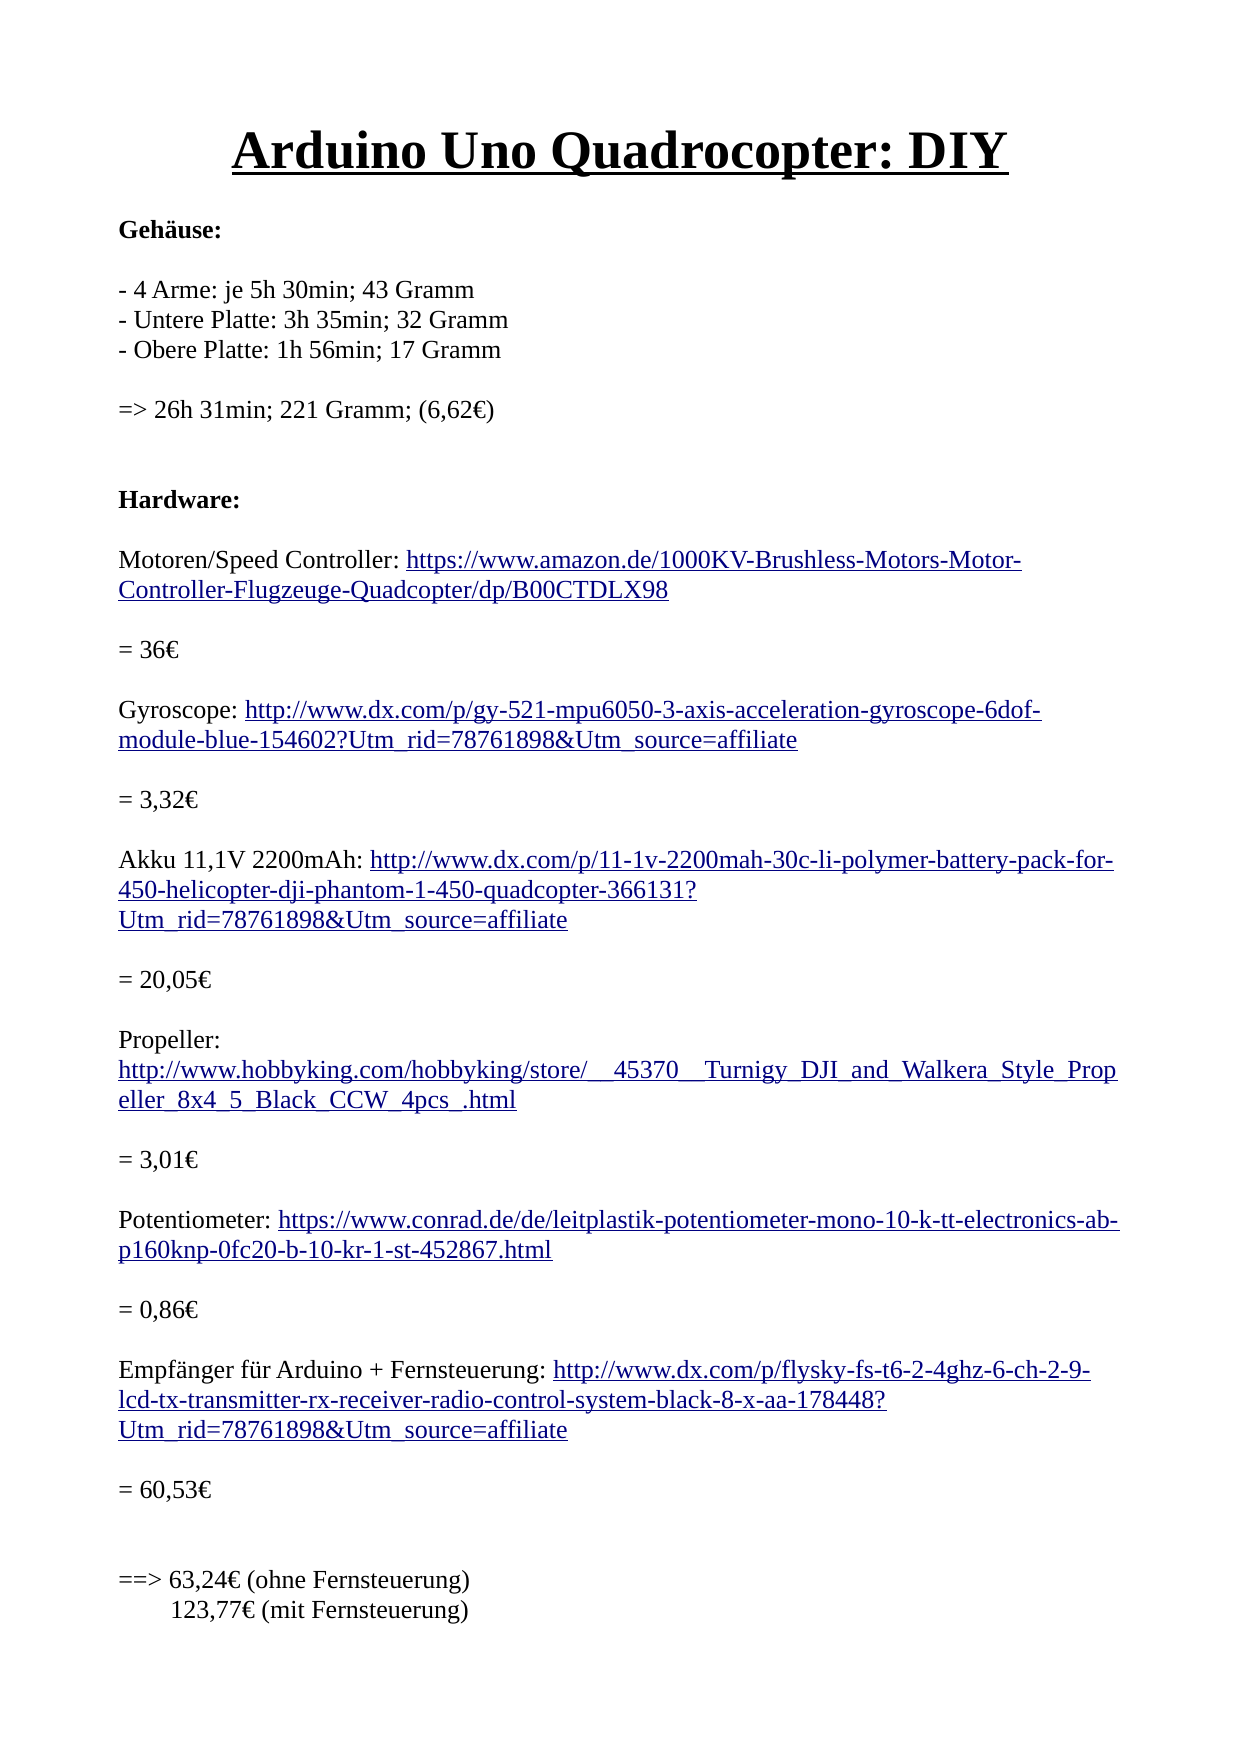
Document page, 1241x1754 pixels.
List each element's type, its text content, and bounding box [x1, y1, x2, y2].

text = 3,32€ [118, 784, 1122, 814]
text Akku 11,1V 2200mAh: http://www.dx.com/p/11-1v-2200mah-30c-li-polymer-battery-pack-for-450-helicopter-dji-phantom-1-450-quadcopter-366131?Utm_rid=78761898&Utm_source=affiliate [118, 844, 1122, 934]
text - Obere Platte: 1h 56min; 17 Gramm [118, 334, 1122, 364]
text = 60,53€ [118, 1474, 1122, 1504]
text = 3,01€ [118, 1144, 1122, 1174]
text Empfänger für Arduino + Fernsteuerung: http://www.dx.com/p/flysky-fs-t6-2-4ghz-6-ch-2-9-lcd-tx-transmitter-rx-receiver-radio-control-system-black-8-x-aa-178448?Utm_rid=78761898&Utm_source=affiliate [118, 1354, 1122, 1444]
text ==> 63,24€ (ohne Fernsteuerung) [118, 1564, 1122, 1594]
text Motoren/Speed Controller: https://www.amazon.de/1000KV-Brushless-Motors-Motor-Controller-Flugzeuge-Quadcopter/dp/B00CTDLX98 [118, 544, 1122, 604]
text - 4 Arme: je 5h 30min; 43 Gramm [118, 274, 1122, 304]
text Propeller: http://www.hobbyking.com/hobbyking/store/__45370__Turnigy_DJI_and_Walkera_Style_Propeller_8x4_5_Black_CCW_4pcs_.html [118, 1024, 1122, 1114]
text = 36€ [118, 634, 1122, 664]
text = 0,86€ [118, 1294, 1122, 1324]
text Hardware: [118, 484, 1122, 514]
text 123,77€ (mit Fernsteuerung) [118, 1594, 1122, 1624]
text Gyroscope: http://www.dx.com/p/gy-521-mpu6050-3-axis-acceleration-gyroscope-6dof-module-blue-154602?Utm_rid=78761898&Utm_source=affiliate [118, 694, 1122, 754]
text Arduino Uno Quadrocopter: DIY [118, 118, 1122, 180]
text Potentiometer: https://www.conrad.de/de/leitplastik-potentiometer-mono-10-k-tt-electronics-ab-p160knp-0fc20-b-10-kr-1-st-452867.html [118, 1204, 1122, 1264]
text - Untere Platte: 3h 35min; 32 Gramm [118, 304, 1122, 334]
text => 26h 31min; 221 Gramm; (6,62€) [118, 394, 1122, 424]
text = 20,05€ [118, 964, 1122, 994]
text Gehäuse: [118, 214, 1122, 244]
